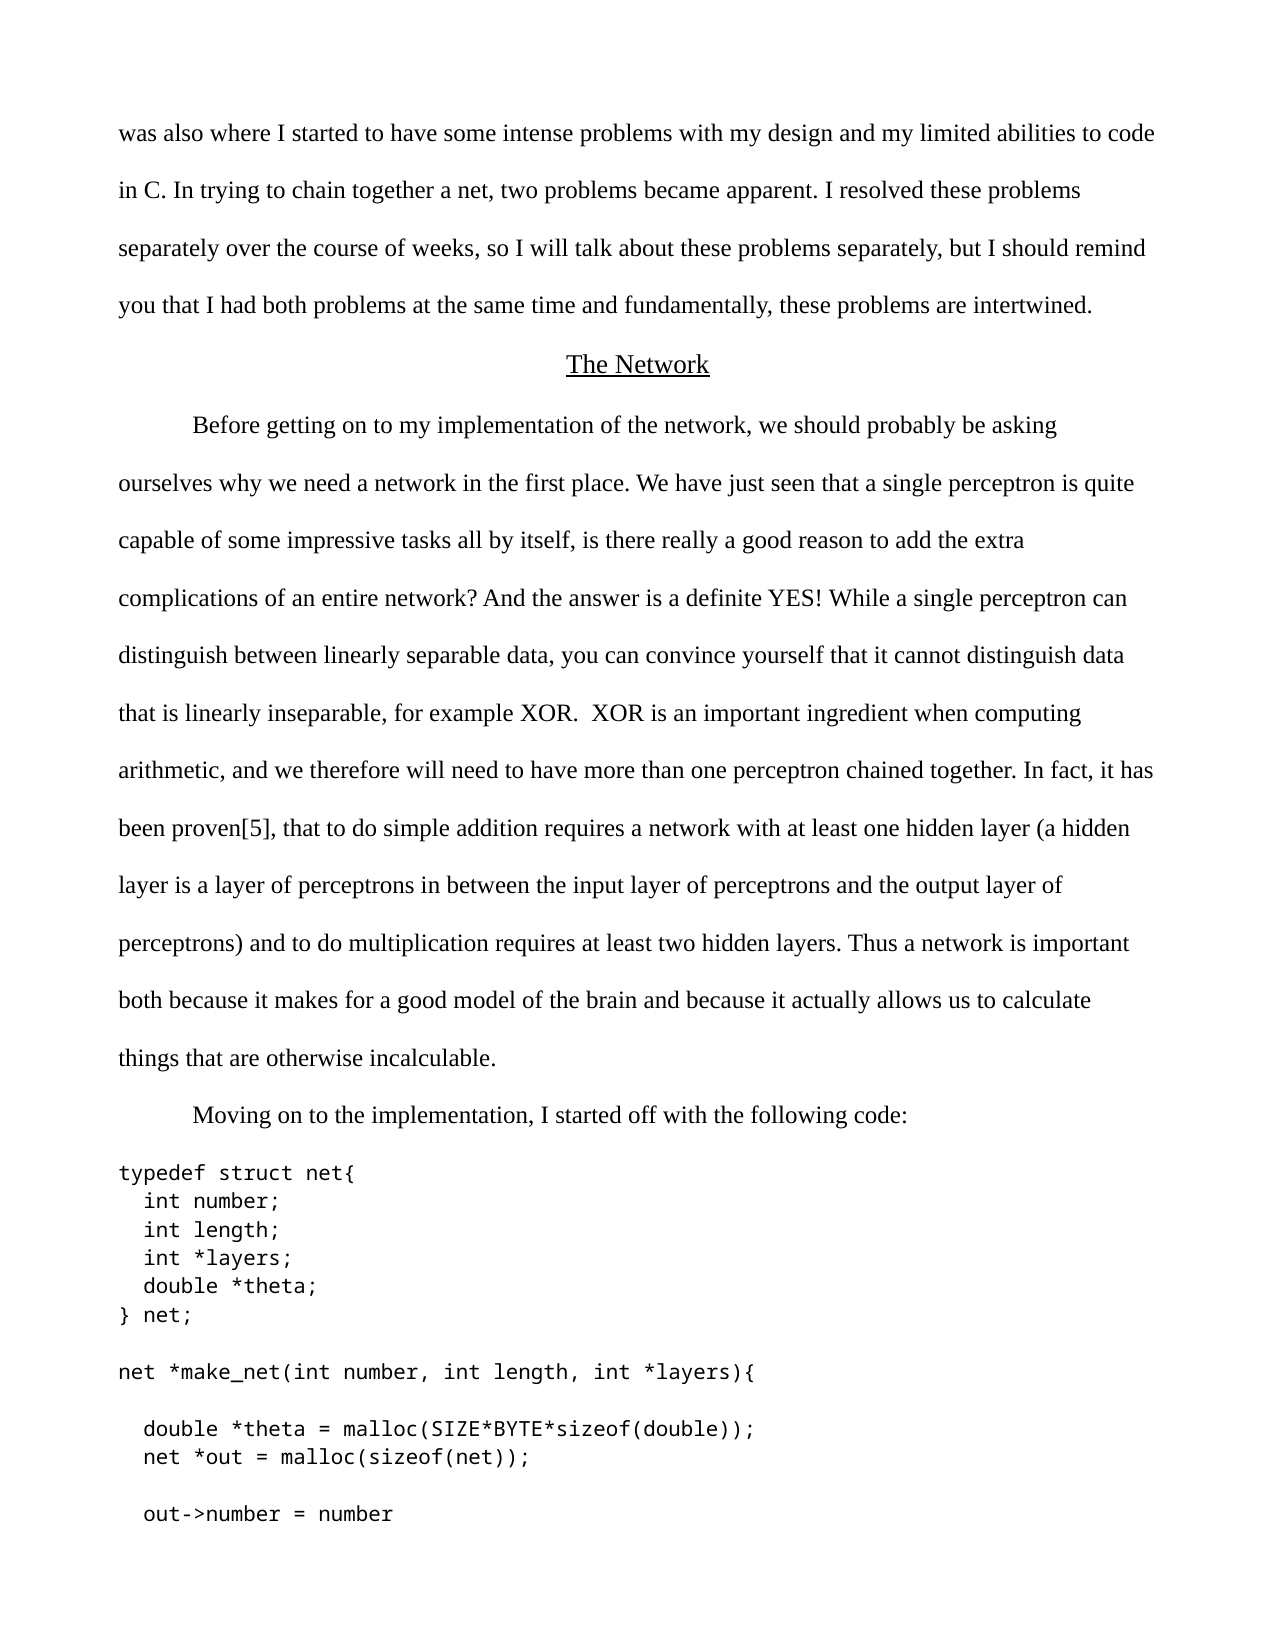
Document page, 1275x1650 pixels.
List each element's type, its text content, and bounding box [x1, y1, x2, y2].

text int length; [118, 1215, 1157, 1243]
text Moving on to the implementation, I started off with the following code: [118, 1100, 1157, 1129]
text int *layers; [118, 1243, 1157, 1272]
text Before getting on to my implementation of the network, we should probably be asking ourselves why we need a network in the first place. We have just seen that a single perceptron is quite capable of some impressive tasks all by itself, is there really a good reason to add the extra complications of an entire network? And the answer is a definite YES! While a single perceptron can distinguish between linearly separable data, you can convince yourself that it cannot distinguish data that is linearly inseparable, for example XOR. XOR is an important ingredient when computing arithmetic, and we therefore will need to have more than one perceptron chained together. In fact, it has been proven[5], that to do simple addition requires a network with at least one hidden layer (a hidden layer is a layer of perceptrons in between the input layer of perceptrons and the output layer of perceptrons) and to do multiplication requires at least two hidden layers. Thus a network is important both because it makes for a good model of the brain and because it actually allows us to calculate things that are otherwise incalculable. [118, 410, 1157, 1072]
text double *theta; [118, 1272, 1157, 1300]
text out->number = number [118, 1499, 1157, 1528]
text net *out = malloc(sizeof(net)); [118, 1442, 1157, 1471]
text net *make_net(int number, int length, int *layers){ [118, 1357, 1157, 1385]
text } net; [118, 1300, 1157, 1328]
text was also where I started to have some intense problems with my design and my limited abilities to code in C. In trying to chain together a net, two problems became apparent. I resolved these problems separately over the course of weeks, so I will talk about these problems separately, but I should remind you that I had both problems at the same time and fundamentally, these problems are intertwined. [118, 118, 1157, 319]
text The Network [118, 348, 1157, 379]
text double *theta = malloc(SIZE*BYTE*sizeof(double)); [118, 1414, 1157, 1442]
text int number; [118, 1186, 1157, 1215]
text typedef struct net{ [118, 1158, 1157, 1186]
